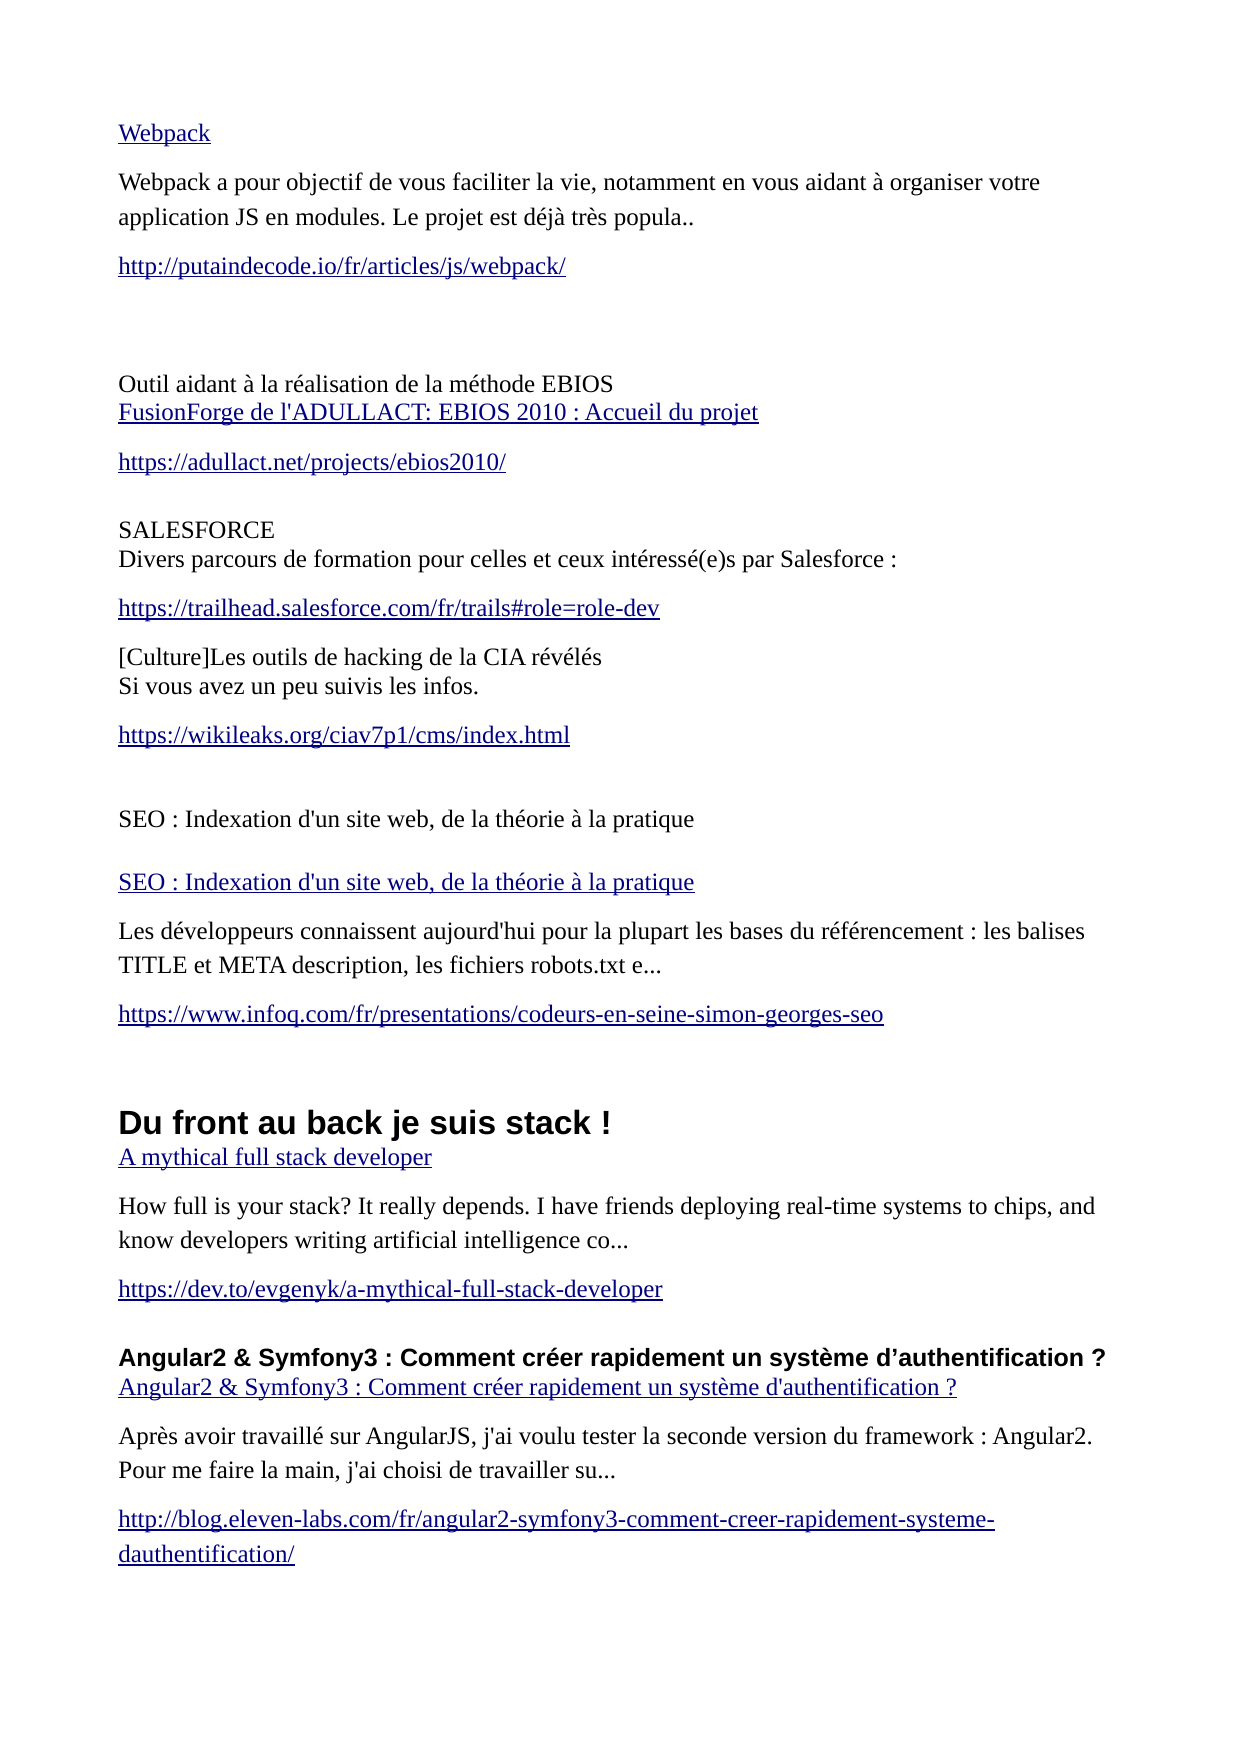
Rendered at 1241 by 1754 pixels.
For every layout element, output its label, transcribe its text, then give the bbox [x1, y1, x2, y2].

subtitle SEO : Indexation d'un site web, de la théorie à la pratique [118, 804, 1122, 832]
text https://trailhead.salesforce.com/fr/trails#role=role-dev [118, 593, 1122, 622]
text https://dev.to/evgenyk/a-mythical-full-stack-developer [118, 1274, 1122, 1303]
text Angular2 & Symfony3 : Comment créer rapidement un système d'authentification ? [118, 1372, 1122, 1401]
text A mythical full stack developer [118, 1142, 1122, 1170]
text How full is your stack? It really depends. I have friends deploying real-time systems to chips, and know developers writing artificial intelligence co... [118, 1191, 1122, 1254]
text https://wikileaks.org/ciav7p1/cms/index.html [118, 720, 1122, 749]
subtitle [Culture]Les outils de hacking de la CIA révélés [118, 642, 1122, 671]
subtitle Du front au back je suis stack ! [118, 1103, 1122, 1142]
text Divers parcours de formation pour celles et ceux intéressé(e)s par Salesforce : [118, 544, 1122, 573]
text Webpack a pour objectif de vous faciliter la vie, notamment en vous aidant à organiser votre application JS en modules. Le projet est déjà très popula.. [118, 167, 1122, 230]
text https://adullact.net/projects/ebios2010/ [118, 447, 1122, 475]
subtitle SALESFORCE [118, 516, 1122, 544]
text http://blog.eleven-labs.com/fr/angular2-symfony3-comment-creer-rapidement-systeme-dauthentification/ [118, 1504, 1122, 1568]
subtitle Angular2 & Symfony3 : Comment créer rapidement un système d’authentification ? [118, 1343, 1122, 1372]
text Si vous avez un peu suivis les infos. [118, 671, 1122, 700]
text https://www.infoq.com/fr/presentations/codeurs-en-seine-simon-georges-seo [118, 999, 1122, 1028]
text Webpack [118, 118, 1122, 147]
text FusionForge de l'ADULLACT: EBIOS 2010 : Accueil du projet [118, 397, 1122, 426]
text http://putaindecode.io/fr/articles/js/webpack/ [118, 251, 1122, 279]
text Les développeurs connaissent aujourd'hui pour la plupart les bases du référencement : les balises TITLE et META description, les fichiers robots.txt e... [118, 916, 1122, 979]
text Après avoir travaillé sur AngularJS, j'ai voulu tester la seconde version du framework : Angular2. Pour me faire la main, j'ai choisi de travailler su... [118, 1421, 1122, 1484]
subtitle Outil aidant à la réalisation de la méthode EBIOS [118, 369, 1122, 397]
text SEO : Indexation d'un site web, de la théorie à la pratique [118, 867, 1122, 896]
